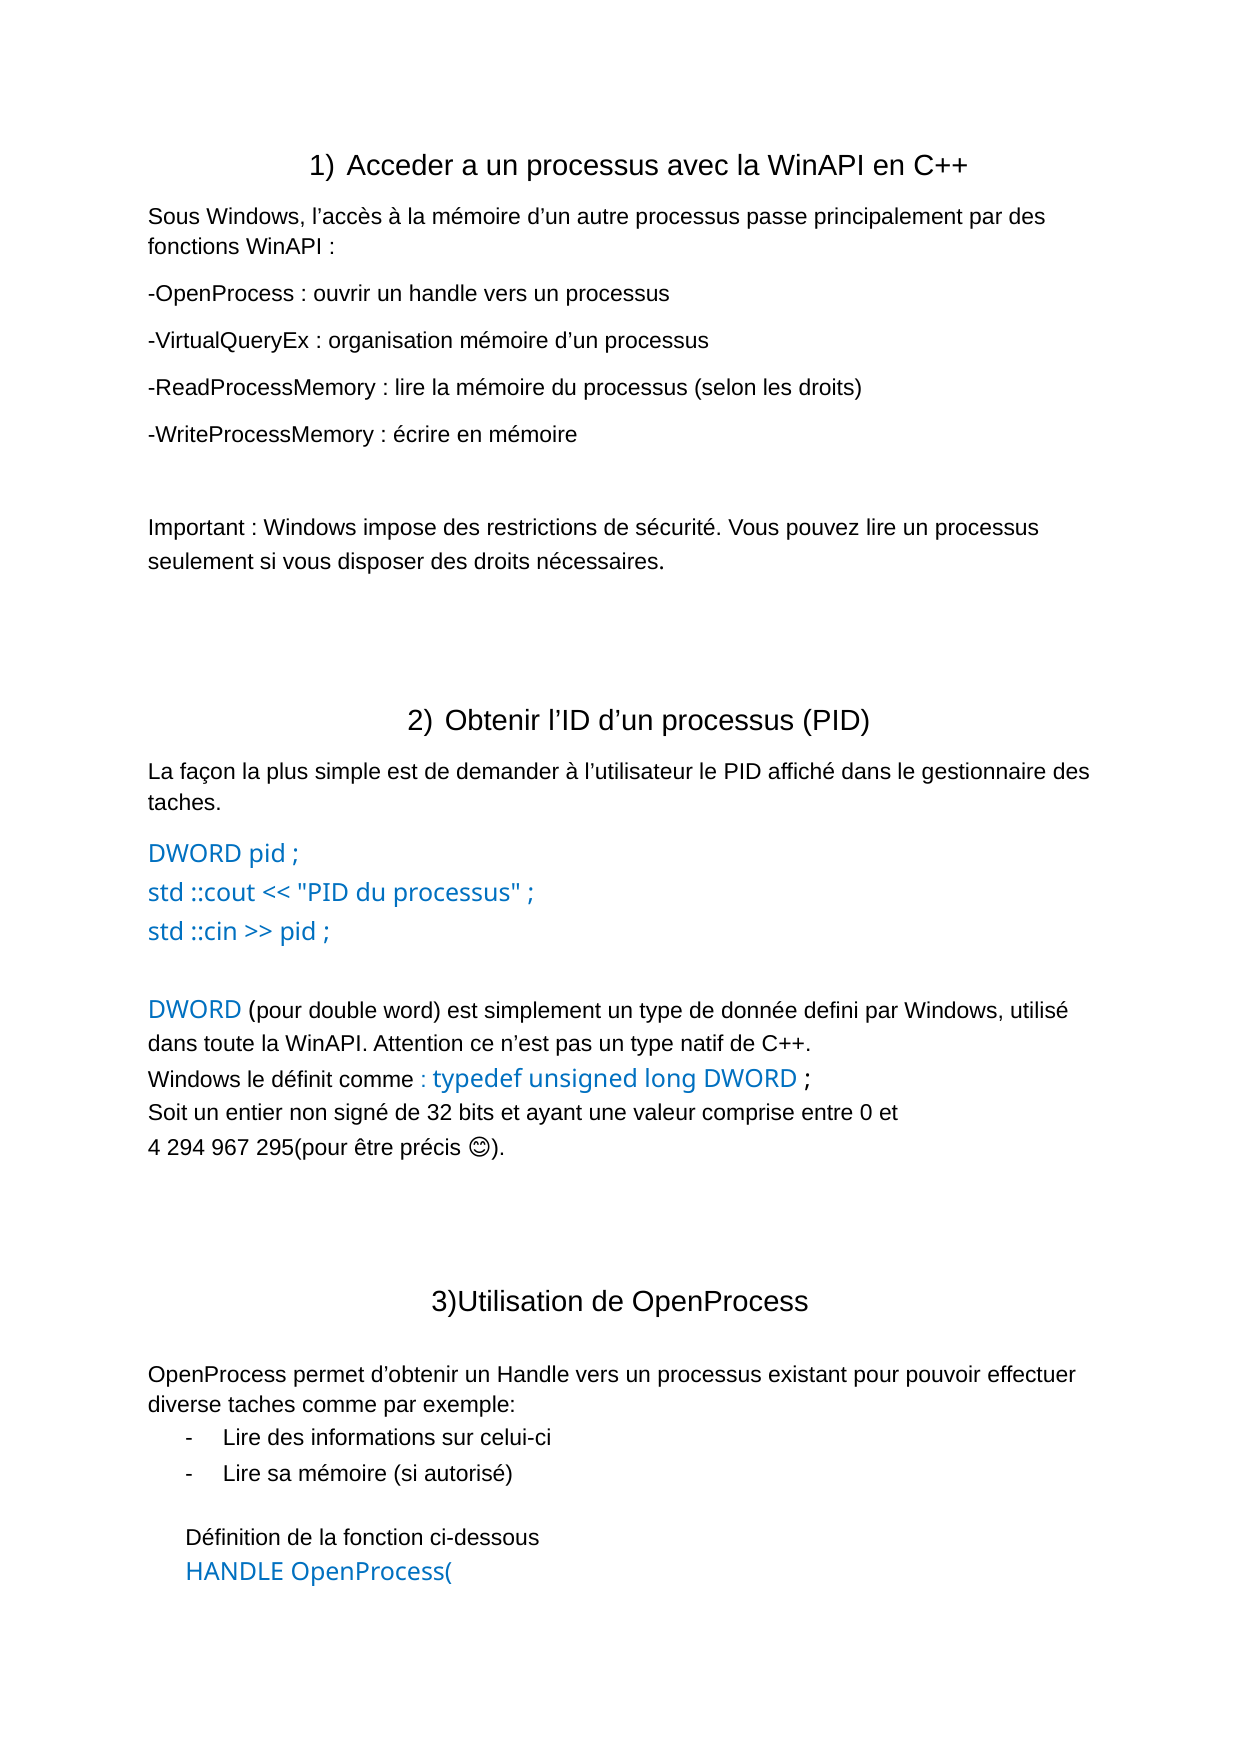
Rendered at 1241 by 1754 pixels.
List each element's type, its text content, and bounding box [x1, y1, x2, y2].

text 3)Utilisation de OpenProcess [148, 1284, 1093, 1317]
list Lire sa mémoire (si autorisé) [185, 1457, 1093, 1488]
text std ::cin >> pid ; [148, 914, 1093, 948]
text Définition de la fonction ci-dessous [185, 1523, 1093, 1550]
text std ::cout << "PID du processus" ; [148, 874, 1093, 909]
text La façon la plus simple est de demander à l’utilisateur le PID affiché dans le gestionnaire des taches. [148, 758, 1093, 815]
text -VirtualQueryEx : organisation mémoire d’un processus [148, 327, 1093, 353]
text DWORD (pour double word) est simplement un type de donnée defini par Windows, utilisé dans toute la WinAPI. Attention ce n’est pas un type natif de C++. [148, 992, 1093, 1056]
text Soit un entier non signé de 32 bits et ayant une valeur comprise entre 0 et 4 294 967 295(pour être précis 😊). [148, 1099, 1093, 1162]
text -ReadProcessMemory : lire la mémoire du processus (selon les droits) [148, 374, 1093, 400]
text Windows le définit comme : typedef unsigned long DWORD ; [148, 1060, 1093, 1094]
list Obtenir l’ID d’un processus (PID) [185, 703, 1093, 737]
text OpenProcess permet d’obtenir un Handle vers un processus existant pour pouvoir effectuer diverse taches comme par exemple: [148, 1361, 1093, 1417]
text DWORD pid ; [148, 835, 1093, 869]
list Acceder a un processus avec la WinAPI en C++ [185, 148, 1093, 181]
text -OpenProcess : ouvrir un handle vers un processus [148, 280, 1093, 306]
list Lire des informations sur celui-ci [185, 1421, 1093, 1453]
text Sous Windows, l’accès à la mémoire d’un autre processus passe principalement par des fonctions WinAPI : [148, 203, 1093, 259]
text Important : Windows impose des restrictions de sécurité. Vous pouvez lire un processus seulement si vous disposer des droits nécessaires. [148, 514, 1093, 577]
text -WriteProcessMemory : écrire en mémoire [148, 421, 1093, 447]
text HANDLE OpenProcess( [185, 1554, 1093, 1588]
